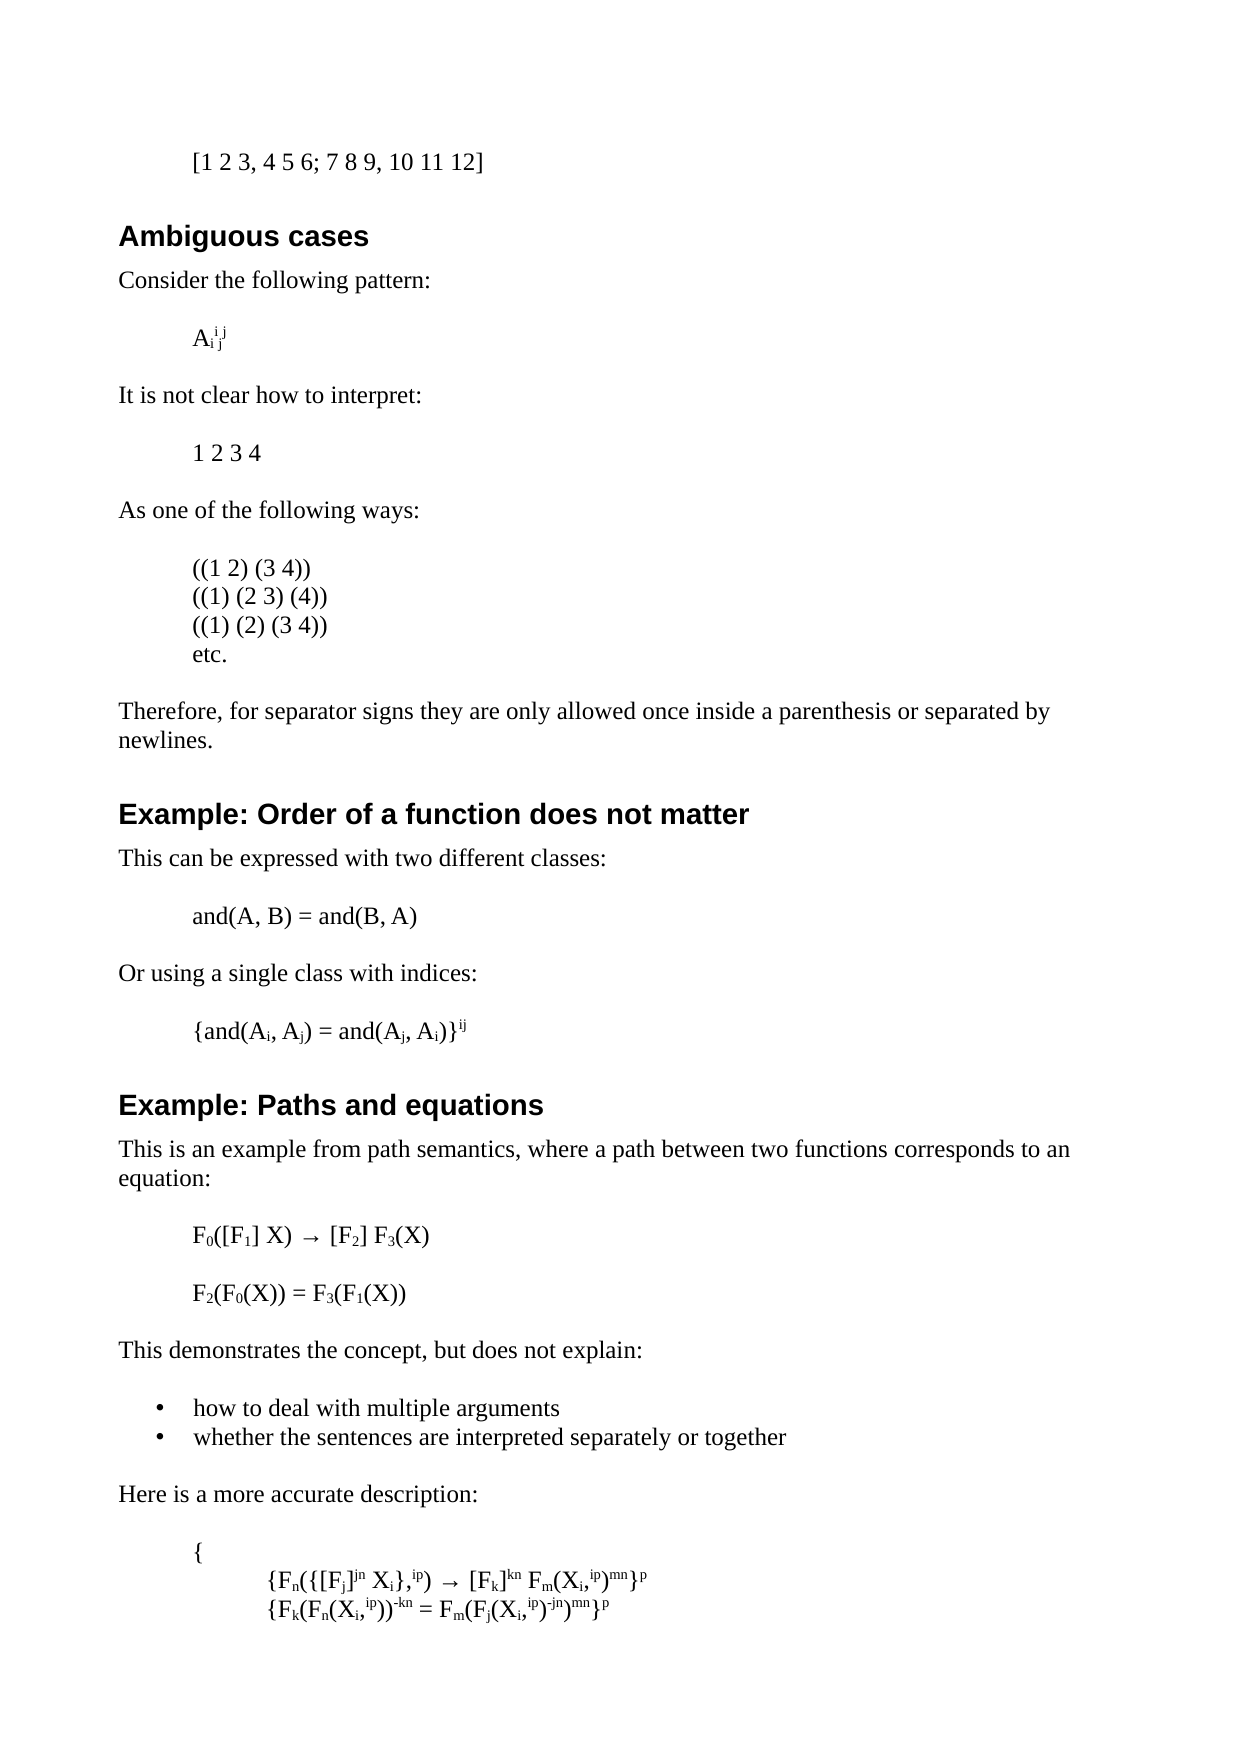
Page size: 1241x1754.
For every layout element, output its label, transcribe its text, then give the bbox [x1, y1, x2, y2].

text Aiijj [118, 323, 1122, 351]
text etc. [118, 639, 1122, 668]
text This is an example from path semantics, where a path between two functions corresponds to an equation: [118, 1134, 1122, 1192]
subtitle Example: Order of a function does not matter [118, 797, 1122, 831]
list whether the sentences are interpreted separately or together [156, 1422, 1122, 1451]
text As one of the following ways: [118, 495, 1122, 524]
text ((1) (2 3) (4)) [118, 581, 1122, 610]
list how to deal with multiple arguments [156, 1393, 1122, 1422]
text This demonstrates the concept, but does not explain: [118, 1336, 1122, 1364]
text Consider the following pattern: [118, 265, 1122, 294]
subtitle Example: Paths and equations [118, 1088, 1122, 1122]
text and(A, B) = and(B, A) [118, 901, 1122, 930]
text ((1 2) (3 4)) [118, 553, 1122, 581]
text {Fk(Fn(Xi,ip))-kn = Fm(Fj(Xi,ip)-jn)mn}p [118, 1594, 1122, 1623]
text Or using a single class with indices: [118, 958, 1122, 987]
text { [118, 1537, 1122, 1566]
text Here is a more accurate description: [118, 1479, 1122, 1508]
text 1 2 3 4 [118, 438, 1122, 466]
text F2(F0(X)) = F3(F1(X)) [118, 1278, 1122, 1307]
text Therefore, for separator signs they are only allowed once inside a parenthesis or separated by newlines. [118, 696, 1122, 754]
text F0([F1] X) → [F2] F3(X) [118, 1221, 1122, 1249]
text {Fn({[Fj]jn Xi},ip) → [Fk]kn Fm(Xi,ip)mn}p [118, 1566, 1122, 1594]
text {and(Ai, Aj) = and(Aj, Ai)}ij [118, 1016, 1122, 1045]
subtitle Ambiguous cases [118, 219, 1122, 253]
text [1 2 3, 4 5 6; 7 8 9, 10 11 12] [118, 147, 1122, 176]
text This can be expressed with two different classes: [118, 843, 1122, 872]
text It is not clear how to interpret: [118, 380, 1122, 409]
text ((1) (2) (3 4)) [118, 610, 1122, 639]
